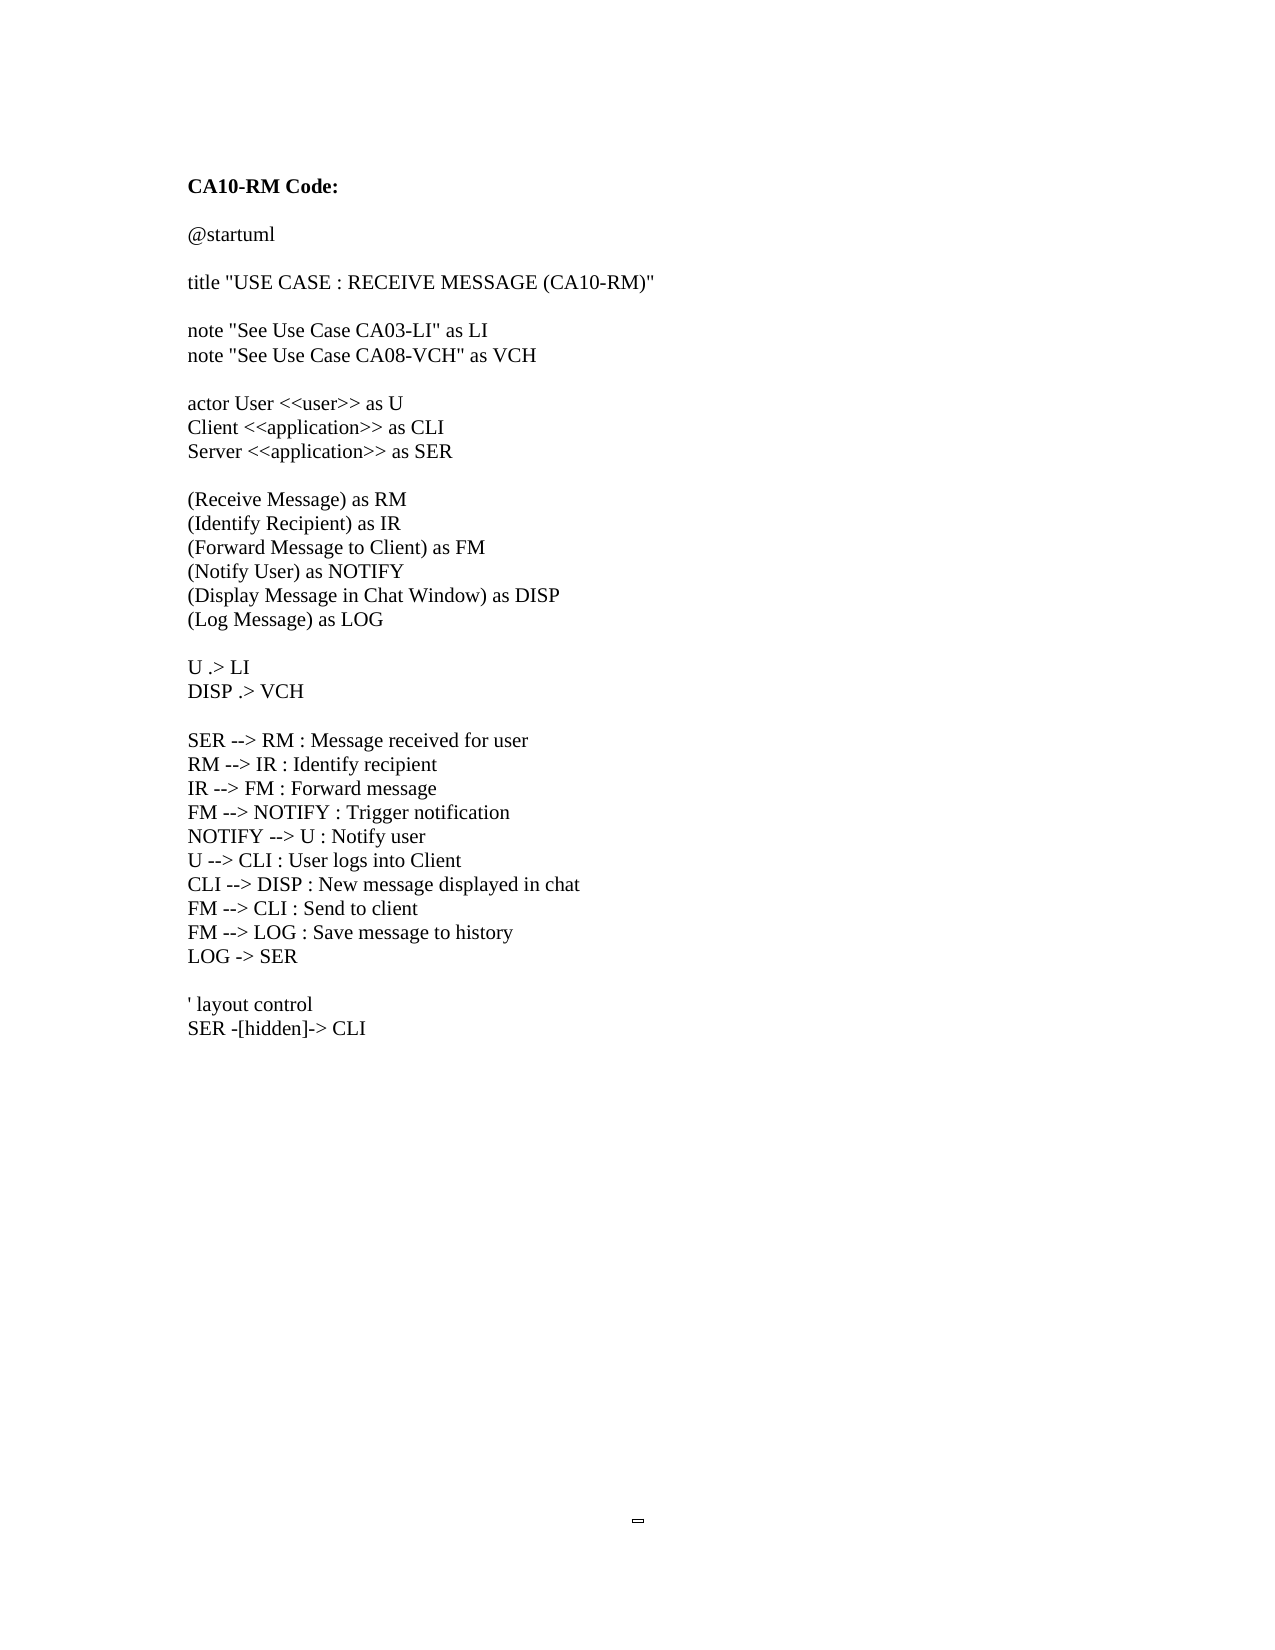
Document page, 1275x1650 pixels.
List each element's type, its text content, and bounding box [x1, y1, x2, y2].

text FM --> CLI : Send to client [187, 896, 1087, 920]
text title "USE CASE : RECEIVE MESSAGE (CA10-RM)" [187, 270, 1087, 294]
text @startuml [187, 222, 1087, 246]
text (Log Message) as LOG [187, 607, 1087, 631]
text Server <<application>> as SER [187, 439, 1087, 463]
text actor User <<user>> as U [187, 391, 1087, 415]
text FM --> NOTIFY : Trigger notification [187, 800, 1087, 824]
text note "See Use Case CA08-VCH" as VCH [187, 342, 1087, 367]
text NOTIFY --> U : Notify user [187, 824, 1087, 848]
text note "See Use Case CA03-LI" as LI [187, 318, 1087, 342]
text SER --> RM : Message received for user [187, 727, 1087, 752]
text ' layout control [187, 992, 1087, 1016]
text DISP .> VCH [187, 679, 1087, 703]
text (Identify Recipient) as IR [187, 511, 1087, 535]
text U --> CLI : User logs into Client [187, 848, 1087, 872]
text FM --> LOG : Save message to history [187, 920, 1087, 944]
text IR --> FM : Forward message [187, 776, 1087, 800]
text SER -[hidden]-> CLI [187, 1016, 1087, 1040]
text CLI --> DISP : New message displayed in chat [187, 872, 1087, 896]
text CA10-RM Code: [187, 174, 1087, 198]
text (Receive Message) as RM [187, 487, 1087, 511]
text (Display Message in Chat Window) as DISP [187, 583, 1087, 607]
text RM --> IR : Identify recipient [187, 752, 1087, 776]
text (Notify User) as NOTIFY [187, 559, 1087, 583]
text (Forward Message to Client) as FM [187, 535, 1087, 559]
text U .> LI [187, 655, 1087, 679]
text LOG -> SER [187, 944, 1087, 968]
text Client <<application>> as CLI [187, 415, 1087, 439]
